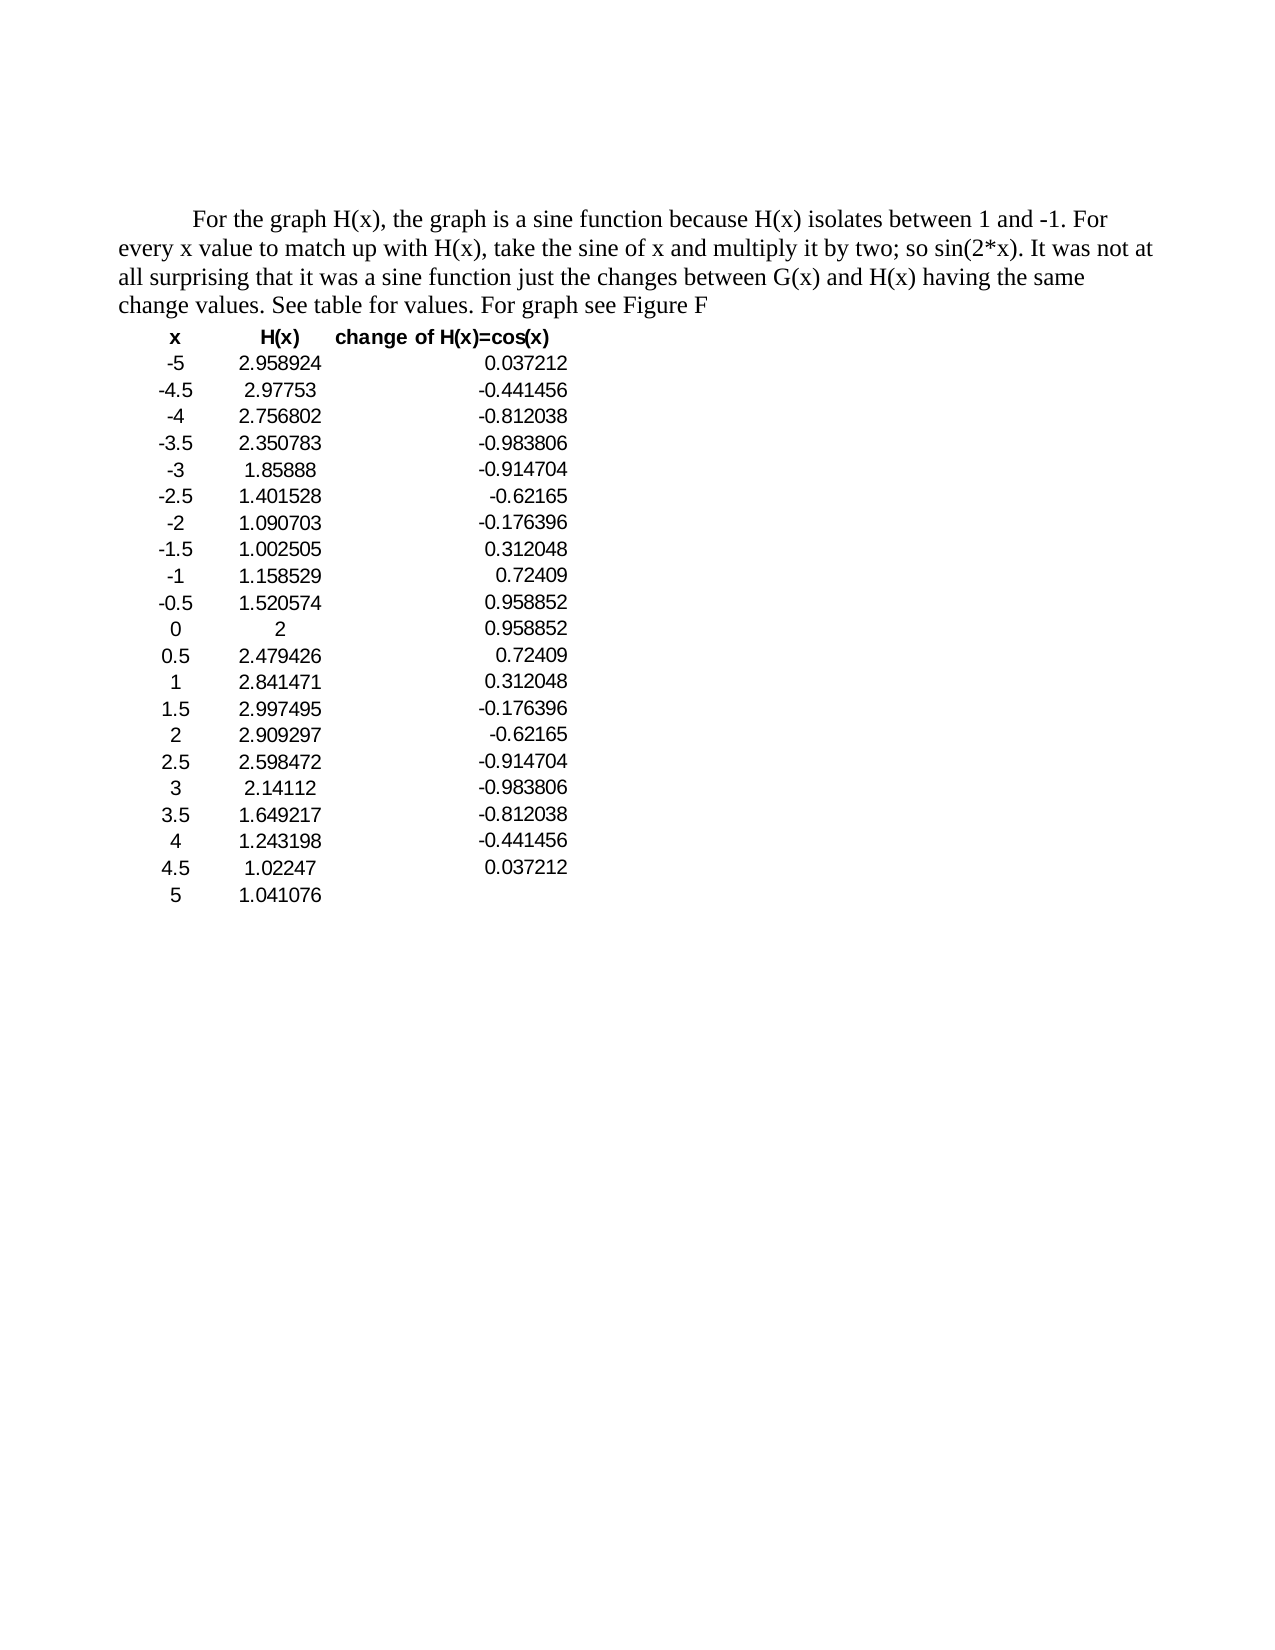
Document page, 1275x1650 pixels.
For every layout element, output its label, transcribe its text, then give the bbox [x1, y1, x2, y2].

text For the graph H(x), the graph is a sine function because H(x) isolates between 1 and -1. For every x value to match up with H(x), take the sine of x and multiply it by two; so sin(2*x). It was not at all surprising that it was a sine function just the changes between G(x) and H(x) having the same change values. See table for values. For graph see Figure F [118, 204, 1157, 319]
